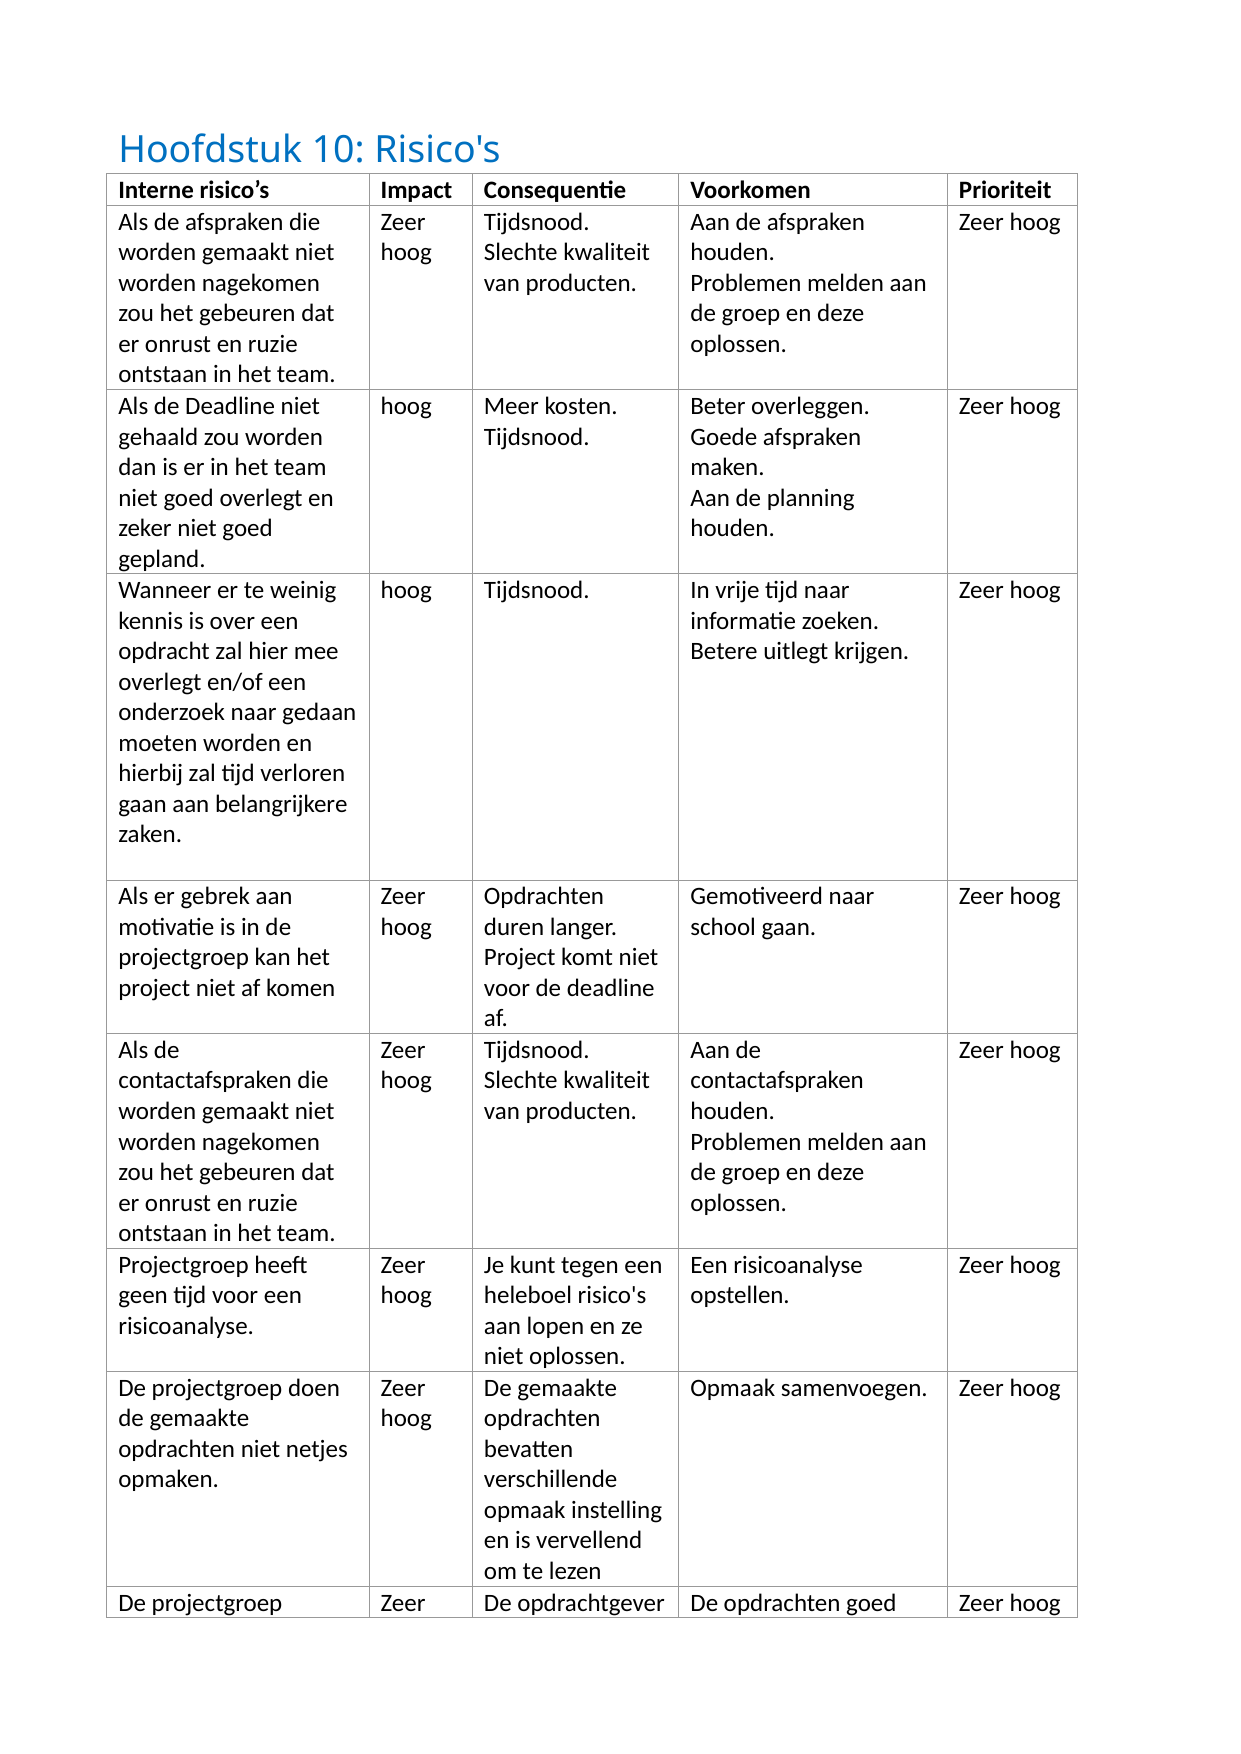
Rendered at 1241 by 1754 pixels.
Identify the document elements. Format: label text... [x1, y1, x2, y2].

table_cell Wanneer er te weinig kennis is over een opdracht zal hier mee overlegt en/of een onderzoek naar gedaan moeten worden en hierbij zal tijd verloren gaan aan belangrijkere zaken. [107, 574, 369, 879]
table_cell Zeer hoog [370, 1249, 472, 1371]
table_cell hoog [370, 574, 472, 879]
table_header Impact [370, 174, 472, 205]
table_header Consequentie [473, 174, 678, 205]
table_cell Als de afspraken die worden gemaakt niet worden nagekomen zou het gebeuren dat er onrust en ruzie ontstaan in het team. [107, 206, 369, 389]
table_cell Beter overleggen. Goede afspraken maken. Aan de planning houden. [679, 390, 947, 573]
table_cell Zeer hoog [948, 206, 1077, 389]
table_cell Opmaak samenvoegen. [679, 1372, 947, 1586]
table_cell Tijdsnood. Slechte kwaliteit van producten. [473, 1034, 678, 1248]
table_cell hoog [370, 390, 472, 573]
table_cell Je kunt tegen een heleboel risico's aan lopen en ze niet oplossen. [473, 1249, 678, 1371]
table_cell Zeer hoog [370, 1034, 472, 1248]
table_cell Gemotiveerd naar school gaan. [679, 881, 947, 1033]
table_cell De projectgroep [107, 1587, 369, 1617]
table_cell Aan de afspraken houden. Problemen melden aan de groep en deze oplossen. [679, 206, 947, 389]
table_cell Tijdsnood. Slechte kwaliteit van producten. [473, 206, 678, 389]
table_cell Opdrachten duren langer. Project komt niet voor de deadline af. [473, 881, 678, 1033]
table_cell De opdrachten goed [679, 1587, 947, 1617]
table_cell De opdrachtgever [473, 1587, 678, 1617]
table_cell Zeer hoog [370, 881, 472, 1033]
table_cell Zeer hoog [948, 881, 1077, 1033]
table_cell Zeer hoog [948, 1372, 1077, 1586]
table_cell De gemaakte opdrachten bevatten verschillende opmaak instelling en is vervellend om te lezen [473, 1372, 678, 1586]
table_cell De projectgroep doen de gemaakte opdrachten niet netjes opmaken. [107, 1372, 369, 1586]
table_cell Meer kosten. Tijdsnood. [473, 390, 678, 573]
table_cell Zeer hoog [948, 1249, 1077, 1371]
table_cell Zeer hoog [948, 1034, 1077, 1248]
table_header Interne risico’s [107, 174, 369, 205]
table_cell In vrije tijd naar informatie zoeken. Betere uitlegt krijgen. [679, 574, 947, 879]
table_header Voorkomen [679, 174, 947, 205]
table_cell Een risicoanalyse opstellen. [679, 1249, 947, 1371]
table_cell Zeer hoog [370, 206, 472, 389]
table_cell Aan de contactafspraken houden. Problemen melden aan de groep en deze oplossen. [679, 1034, 947, 1248]
table_cell Zeer hoog [370, 1372, 472, 1586]
table_cell Zeer hoog [948, 574, 1077, 879]
table_cell Als er gebrek aan motivatie is in de projectgroep kan het project niet af komen [107, 881, 369, 1033]
table_cell Zeer [370, 1587, 472, 1617]
table_cell Tijdsnood. [473, 574, 678, 879]
subtitle Hoofdstuk 10: Risico's [118, 122, 1122, 173]
table_cell Als de contactafspraken die worden gemaakt niet worden nagekomen zou het gebeuren dat er onrust en ruzie ontstaan in het team. [107, 1034, 369, 1248]
table_cell Als de Deadline niet gehaald zou worden dan is er in het team niet goed overlegt en zeker niet goed gepland. [107, 390, 369, 573]
table_header Prioriteit [948, 174, 1077, 205]
table_cell Zeer hoog [948, 1587, 1077, 1617]
table_cell Zeer hoog [948, 390, 1077, 573]
table_cell Projectgroep heeft geen tijd voor een risicoanalyse. [107, 1249, 369, 1371]
